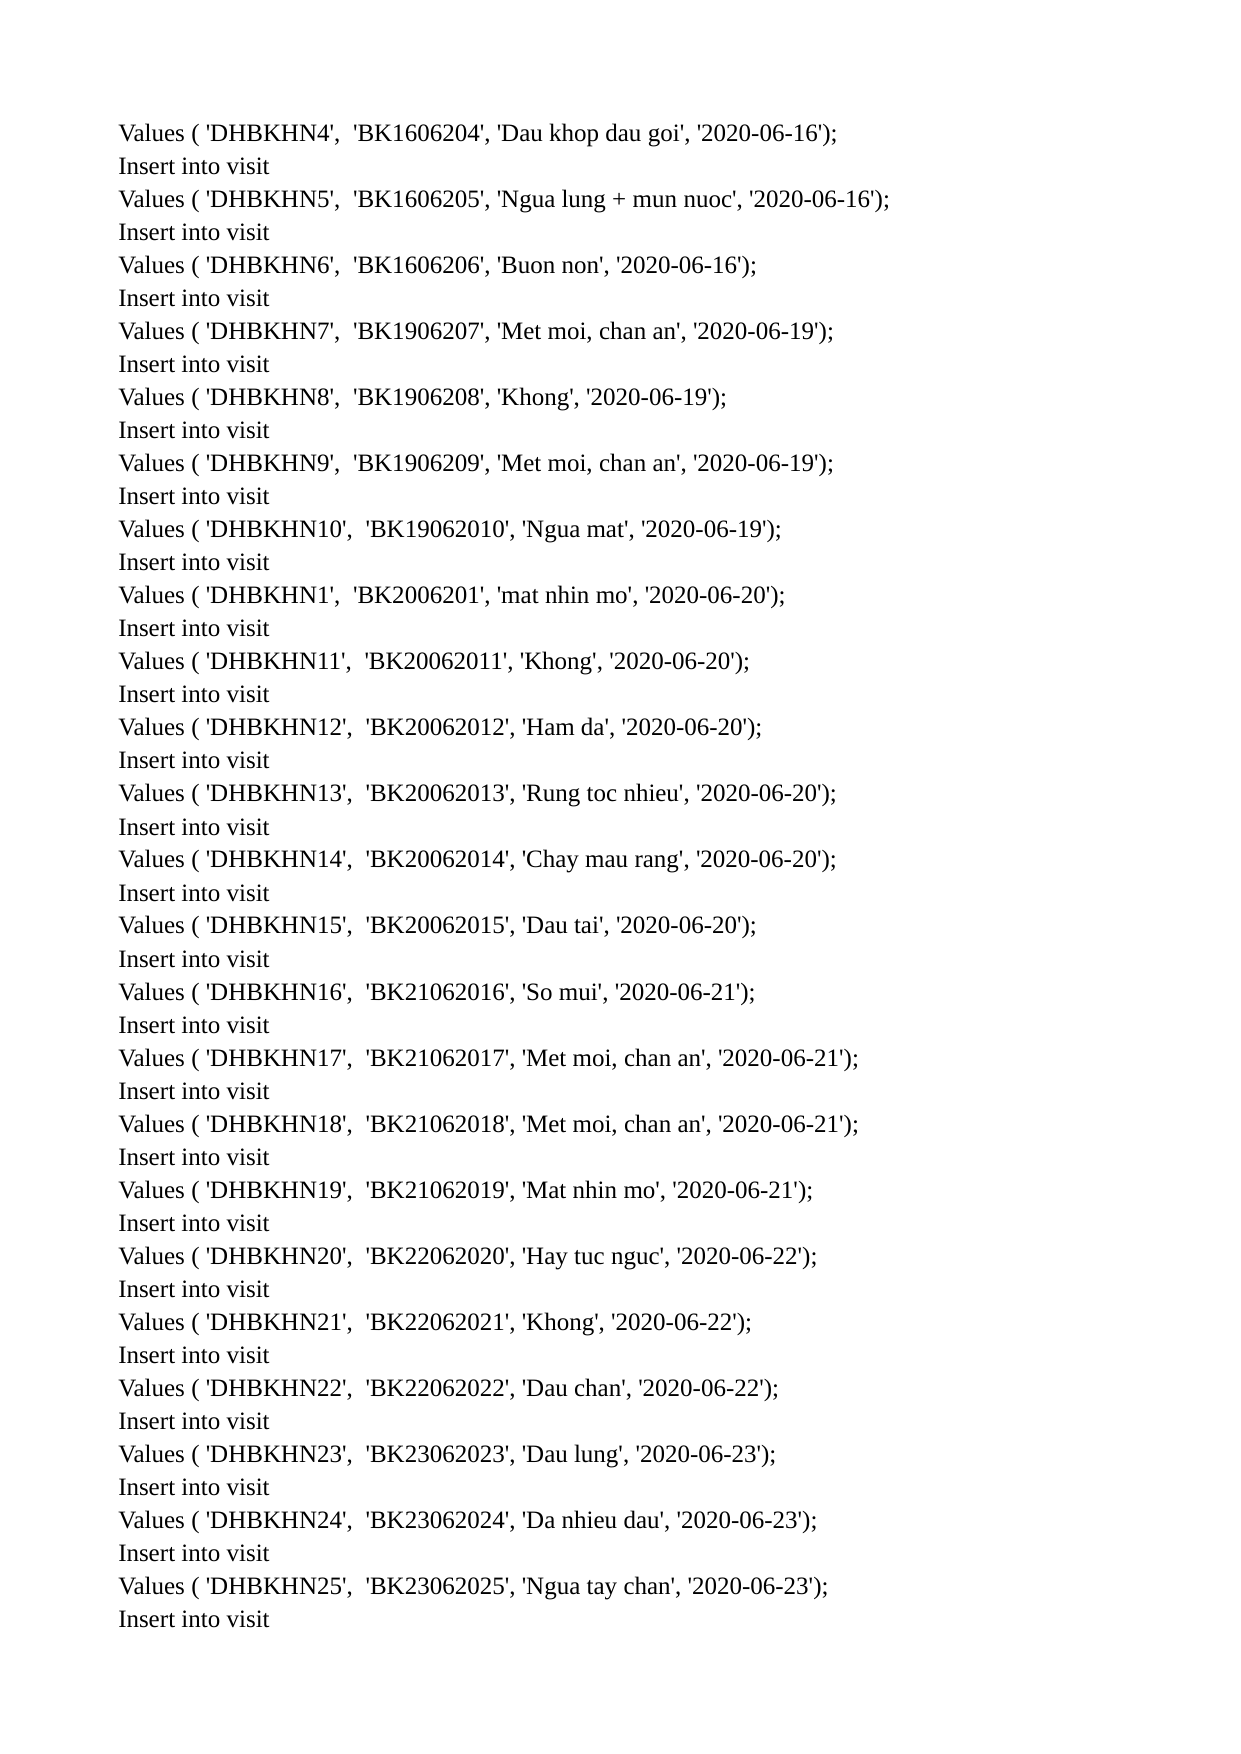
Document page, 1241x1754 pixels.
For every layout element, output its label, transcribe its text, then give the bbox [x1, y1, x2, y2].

text Values ( 'DHBKHN7', 'BK1906207', 'Met moi, chan an', '2020-06-19'); [118, 316, 1122, 345]
text Values ( 'DHBKHN11', 'BK20062011', 'Khong', '2020-06-20'); [118, 646, 1122, 675]
text Values ( 'DHBKHN12', 'BK20062012', 'Ham da', '2020-06-20'); [118, 712, 1122, 741]
text Values ( 'DHBKHN16', 'BK21062016', 'So mui', '2020-06-21'); [118, 977, 1122, 1005]
text Insert into visit [118, 878, 1122, 906]
text Insert into visit [118, 1208, 1122, 1237]
text Values ( 'DHBKHN19', 'BK21062019', 'Mat nhin mo', '2020-06-21'); [118, 1175, 1122, 1203]
text Values ( 'DHBKHN13', 'BK20062013', 'Rung toc nhieu', '2020-06-20'); [118, 778, 1122, 807]
text Insert into visit [118, 812, 1122, 840]
text Insert into visit [118, 1076, 1122, 1104]
text Insert into visit [118, 944, 1122, 972]
text Insert into visit [118, 1340, 1122, 1369]
text Insert into visit [118, 1406, 1122, 1435]
text Values ( 'DHBKHN1', 'BK2006201', 'mat nhin mo', '2020-06-20'); [118, 580, 1122, 609]
text Insert into visit [118, 151, 1122, 180]
text Values ( 'DHBKHN20', 'BK22062020', 'Hay tuc nguc', '2020-06-22'); [118, 1241, 1122, 1269]
text Values ( 'DHBKHN22', 'BK22062022', 'Dau chan', '2020-06-22'); [118, 1373, 1122, 1402]
text Insert into visit [118, 1010, 1122, 1038]
text Insert into visit [118, 547, 1122, 576]
text Values ( 'DHBKHN15', 'BK20062015', 'Dau tai', '2020-06-20'); [118, 911, 1122, 939]
text Insert into visit [118, 481, 1122, 510]
text Values ( 'DHBKHN21', 'BK22062021', 'Khong', '2020-06-22'); [118, 1307, 1122, 1336]
text Values ( 'DHBKHN9', 'BK1906209', 'Met moi, chan an', '2020-06-19'); [118, 448, 1122, 477]
text Values ( 'DHBKHN5', 'BK1606205', 'Ngua lung + mun nuoc', '2020-06-16'); [118, 184, 1122, 213]
text Values ( 'DHBKHN4', 'BK1606204', 'Dau khop dau goi', '2020-06-16'); [118, 118, 1122, 147]
text Insert into visit [118, 1274, 1122, 1303]
text Insert into visit [118, 1142, 1122, 1171]
text Insert into visit [118, 217, 1122, 246]
text Values ( 'DHBKHN14', 'BK20062014', 'Chay mau rang', '2020-06-20'); [118, 844, 1122, 873]
text Values ( 'DHBKHN18', 'BK21062018', 'Met moi, chan an', '2020-06-21'); [118, 1109, 1122, 1137]
text Values ( 'DHBKHN8', 'BK1906208', 'Khong', '2020-06-19'); [118, 382, 1122, 411]
text Insert into visit [118, 1538, 1122, 1567]
text Insert into visit [118, 1472, 1122, 1501]
text Insert into visit [118, 746, 1122, 774]
text Values ( 'DHBKHN25', 'BK23062025', 'Ngua tay chan', '2020-06-23'); [118, 1571, 1122, 1600]
text Insert into visit [118, 613, 1122, 642]
text Insert into visit [118, 349, 1122, 378]
text Insert into visit [118, 679, 1122, 708]
text Insert into visit [118, 283, 1122, 312]
text Values ( 'DHBKHN24', 'BK23062024', 'Da nhieu dau', '2020-06-23'); [118, 1505, 1122, 1534]
text Values ( 'DHBKHN6', 'BK1606206', 'Buon non', '2020-06-16'); [118, 250, 1122, 279]
text Values ( 'DHBKHN17', 'BK21062017', 'Met moi, chan an', '2020-06-21'); [118, 1043, 1122, 1071]
text Insert into visit [118, 415, 1122, 444]
text Values ( 'DHBKHN23', 'BK23062023', 'Dau lung', '2020-06-23'); [118, 1439, 1122, 1468]
text Values ( 'DHBKHN10', 'BK19062010', 'Ngua mat', '2020-06-19'); [118, 514, 1122, 543]
text Insert into visit [118, 1604, 1122, 1633]
